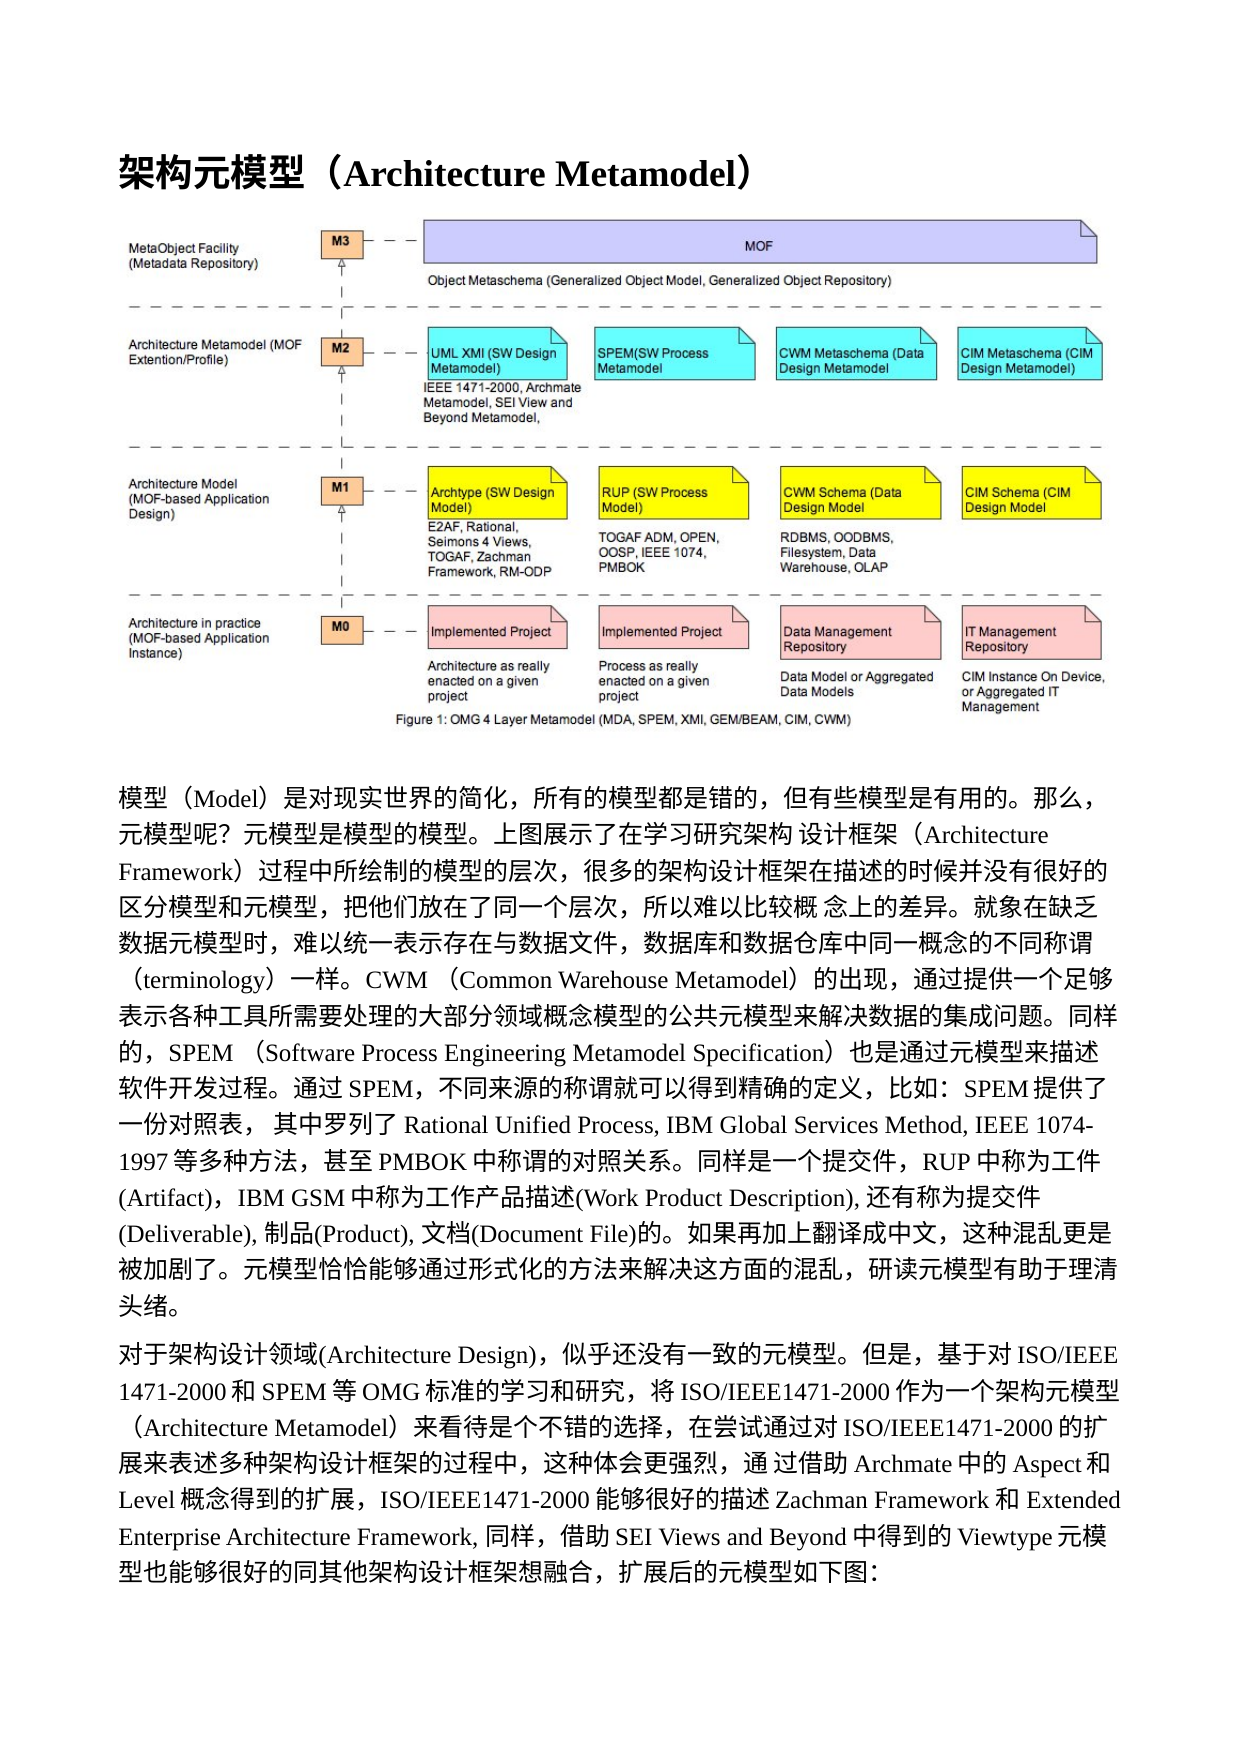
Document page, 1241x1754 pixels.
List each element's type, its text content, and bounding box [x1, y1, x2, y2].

text 对于架构设计领域(Architecture Design)，似乎还没有一致的元模型。但是，基于对ISO/IEEE 1471-2000和SPEM等OMG标准的学习和研究，将ISO/IEEE1471-2000作为一个架构元模型（Architecture Metamodel）来看待是个不错的选择，在尝试通过对ISO/IEEE1471-2000的扩展来表述多种架构设计框架的过程中，这种体会更强烈，通 过借助Archmate中的Aspect和Level概念得到的扩展，ISO/IEEE1471-2000能够很好的描述Zachman Framework 和 Extended Enterprise Architecture Framework, 同样，借助SEI Views and Beyond中得到的Viewtype元模型也能够很好的同其他架构设计框架想融合，扩展后的元模型如下图： [118, 1335, 1122, 1589]
picture [118, 210, 1122, 738]
subtitle 架构元模型（Architecture Metamodel） [118, 143, 1122, 197]
text 模型（Model）是对现实世界的简化，所有的模型都是错的，但有些模型是有用的。那么，元模型呢？元模型是模型的模型。上图展示了在学习研究架构 设计框架（Architecture Framework）过程中所绘制的模型的层次，很多的架构设计框架在描述的时候并没有很好的区分模型和元模型，把他们放在了同一个层次，所以难以比较概 念上的差异。就象在缺乏数据元模型时，难以统一表示存在与数据文件，数据库和数据仓库中同一概念的不同称谓（terminology）一样。CWM （Common Warehouse Metamodel）的出现，通过提供一个足够表示各种工具所需要处理的大部分领域概念模型的公共元模型来解决数据的集成问题。同样的，SPEM （Software Process Engineering Metamodel Specification）也是通过元模型来描述软件开发过程。通过SPEM，不同来源的称谓就可以得到精确的定义，比如：SPEM提供了一份对照表， 其中罗列了Rational Unified Process, IBM Global Services Method, IEEE 1074-1997等多种方法，甚至PMBOK中称谓的对照关系。同样是一个提交件，RUP中称为工件(Artifact)，IBM GSM中称为工作产品描述(Work Product Description), 还有称为提交件(Deliverable), 制品(Product), 文档(Document File)的。如果再加上翻译成中文，这种混乱更是被加剧了。元模型恰恰能够通过形式化的方法来解决这方面的混乱，研读元模型有助于理清头绪。 [118, 779, 1122, 1322]
